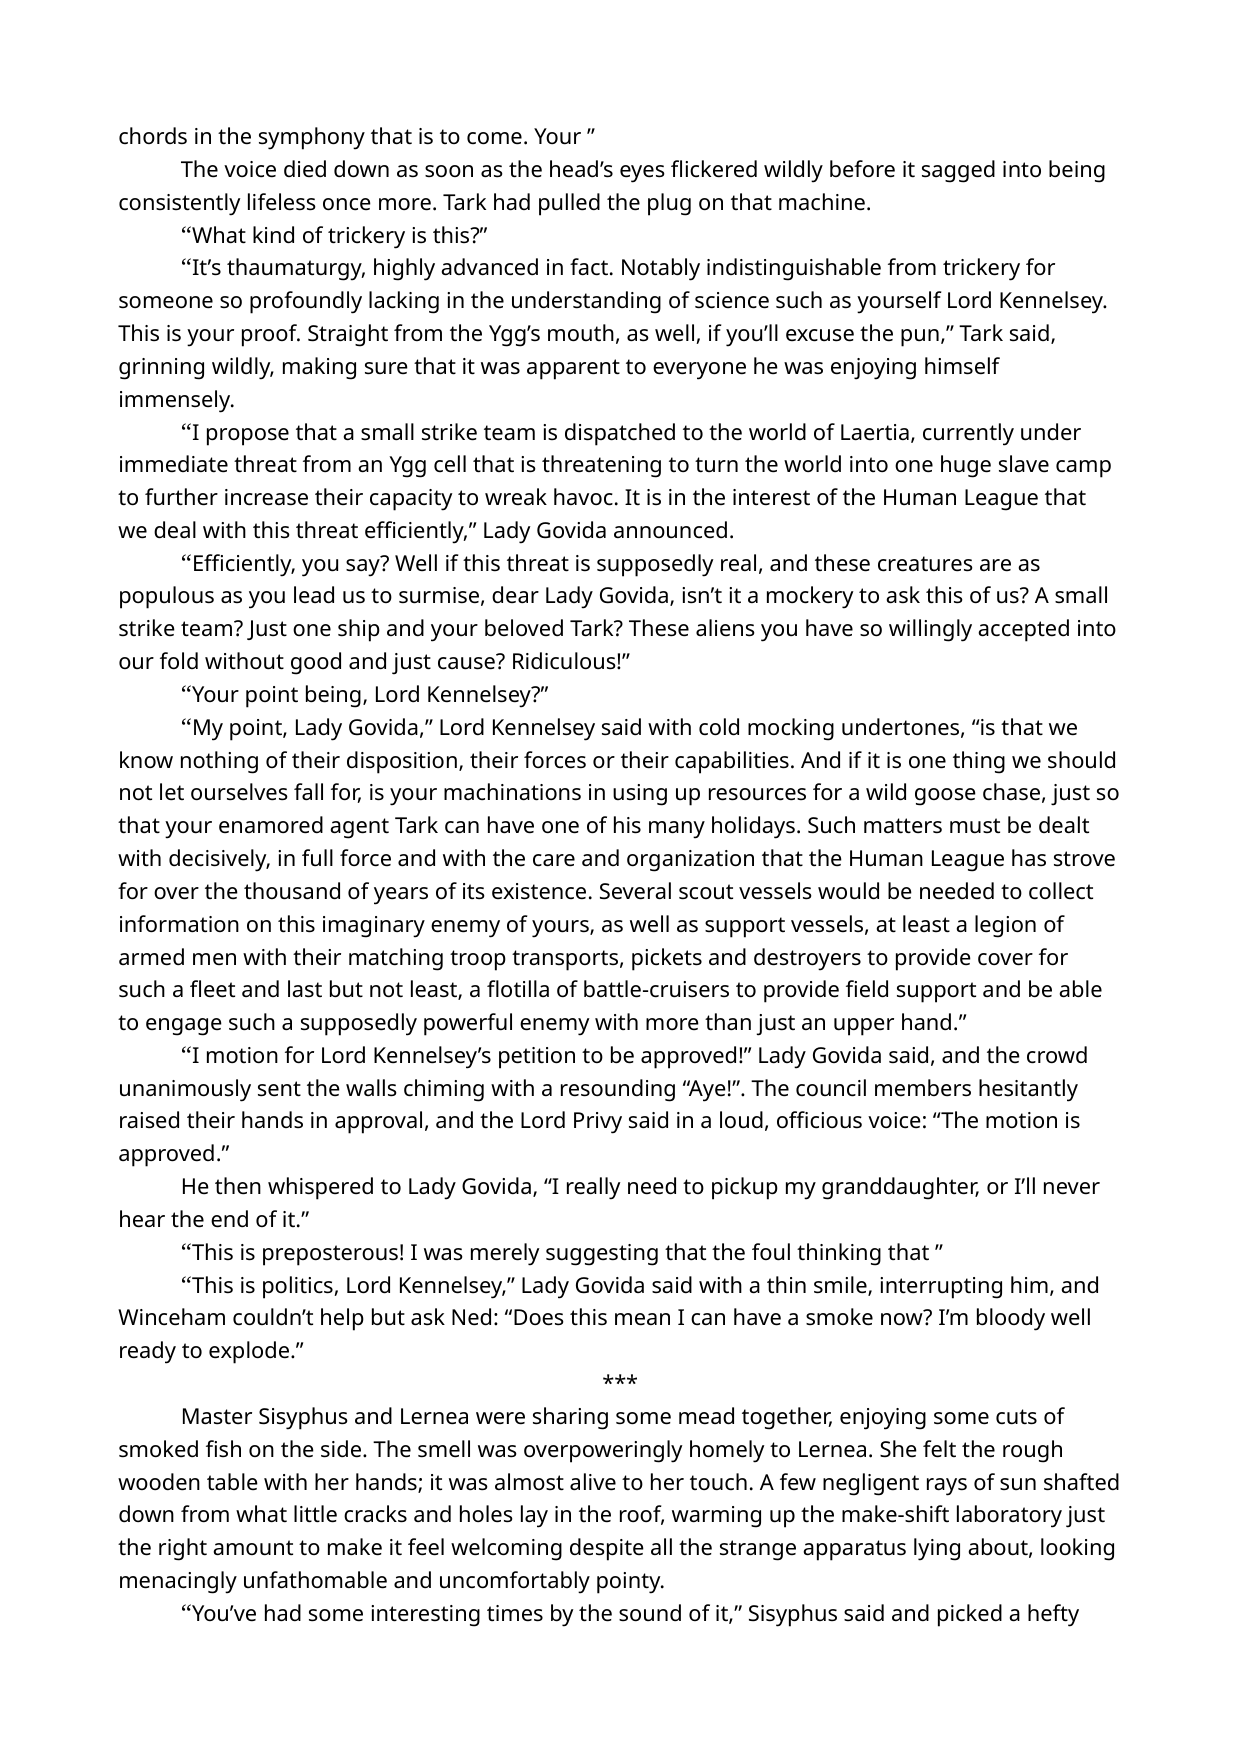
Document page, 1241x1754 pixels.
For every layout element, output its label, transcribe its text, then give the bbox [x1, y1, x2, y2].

text “You’ve had some interesting times by the sound of it,” Sisyphus said and picked a hefty [118, 1595, 1122, 1627]
text chords in the symphony that is to come. Your ” [118, 118, 1122, 151]
text He then whispered to Lady Govida, “I really need to pickup my granddaughter, or I’ll never hear the end of it.” [118, 1168, 1122, 1234]
text “It’s thaumaturgy, highly advanced in fact. Notably indistinguishable from trickery for someone so profoundly lacking in the understanding of science such as yourself Lord Kennelsey. This is your proof. Straight from the Ygg’s mouth, as well, if you’ll excuse the pun,” Tark said, grinning wildly, making sure that it was apparent to everyone he was enjoying himself immensely. [118, 249, 1122, 413]
text The voice died down as soon as the head’s eyes flickered wildly before it sagged into being consistently lifeless once more. Tark had pulled the plug on that machine. [118, 151, 1122, 217]
text Master Sisyphus and Lernea were sharing some mead together, enjoying some cuts of smoked fish on the side. The smell was overpoweringly homely to Lernea. She felt the rough wooden table with her hands; it was almost alive to her touch. A few negligent rays of sun shafted down from what little cracks and holes lay in the roof, warming up the make-shift laboratory just the right amount to make it feel welcoming despite all the strange apparatus lying about, looking menacingly unfathomable and uncomfortably pointy. [118, 1398, 1122, 1595]
text “I propose that a small strike team is dispatched to the world of Laertia, currently under immediate threat from an Ygg cell that is threatening to turn the world into one huge slave camp to further increase their capacity to wreak havoc. It is in the interest of the Human League that we deal with this threat efficiently,” Lady Govida announced. [118, 413, 1122, 545]
text “What kind of trickery is this?” [118, 217, 1122, 249]
text “This is politics, Lord Kennelsey,” Lady Govida said with a thin smile, interrupting him, and Winceham couldn’t help but ask Ned: “Does this mean I can have a smoke now? I’m bloody well ready to explode.” [118, 1267, 1122, 1365]
text “My point, Lady Govida,” Lord Kennelsey said with cold mocking undertones, “is that we know nothing of their disposition, their forces or their capabilities. And if it is one thing we should not let ourselves fall for, is your machinations in using up resources for a wild goose chase, just so that your enamored agent Tark can have one of his many holidays. Such matters must be dealt with decisively, in full force and with the care and organization that the Human League has strove for over the thousand of years of its existence. Several scout vessels would be needed to collect information on this imaginary enemy of yours, as well as support vessels, at least a legion of armed men with their matching troop transports, pickets and destroyers to provide cover for such a fleet and last but not least, a flotilla of battle-cruisers to provide field support and be able to engage such a supposedly powerful enemy with more than just an upper hand.” [118, 709, 1122, 1037]
text “This is preposterous! I was merely suggesting that the foul thinking that ” [118, 1234, 1122, 1267]
text “Efficiently, you say? Well if this threat is supposedly real, and these creatures are as populous as you lead us to surmise, dear Lady Govida, isn’t it a mockery to ask this of us? A small strike team? Just one ship and your beloved Tark? These aliens you have so willingly accepted into our fold without good and just cause? Ridiculous!” [118, 545, 1122, 676]
text “Your point being, Lord Kennelsey?” [118, 676, 1122, 709]
text “I motion for Lord Kennelsey’s petition to be approved!” Lady Govida said, and the crowd unanimously sent the walls chiming with a resounding “Aye!”. The council members hesitantly raised their hands in approval, and the Lord Privy said in a loud, officious voice: “The motion is approved.” [118, 1037, 1122, 1168]
text *** [118, 1365, 1122, 1398]
